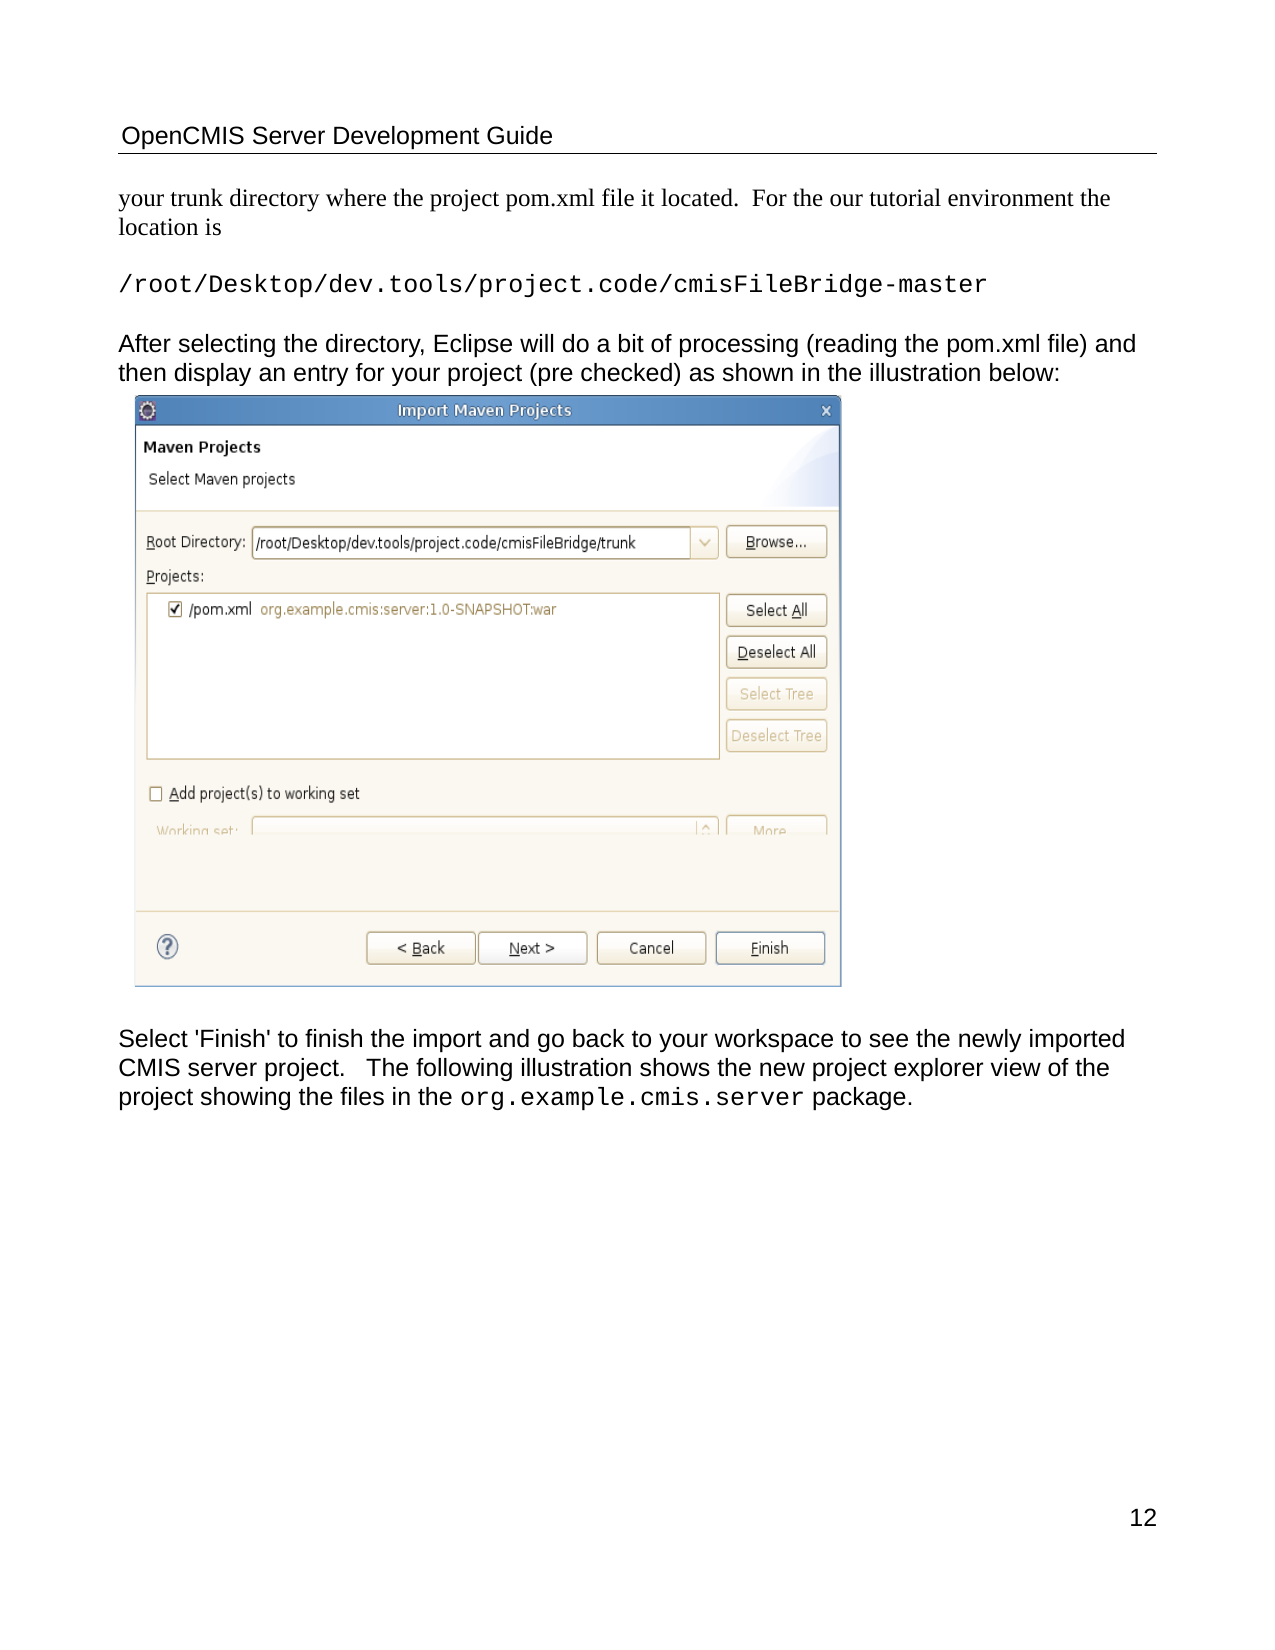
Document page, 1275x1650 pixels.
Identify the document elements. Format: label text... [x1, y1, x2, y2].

picture [134, 395, 842, 987]
text your trunk directory where the project pom.xml file it located. For the our tutorial environment the location is [118, 183, 1157, 241]
text /root/Desktop/dev.tools/project.code/cmisFileBridge-master [118, 269, 1157, 300]
text Select 'Finish' to finish the import and go back to your workspace to see the newly imported CMIS server project. The following illustration shows the new project explorer view of the project showing the files in the org.example.cmis.server package. [118, 1024, 1157, 1113]
text After selecting the directory, Eclipse will do a bit of processing (reading the pom.xml file) and then display an entry for your project (pre checked) as shown in the illustration below: [118, 329, 1157, 996]
